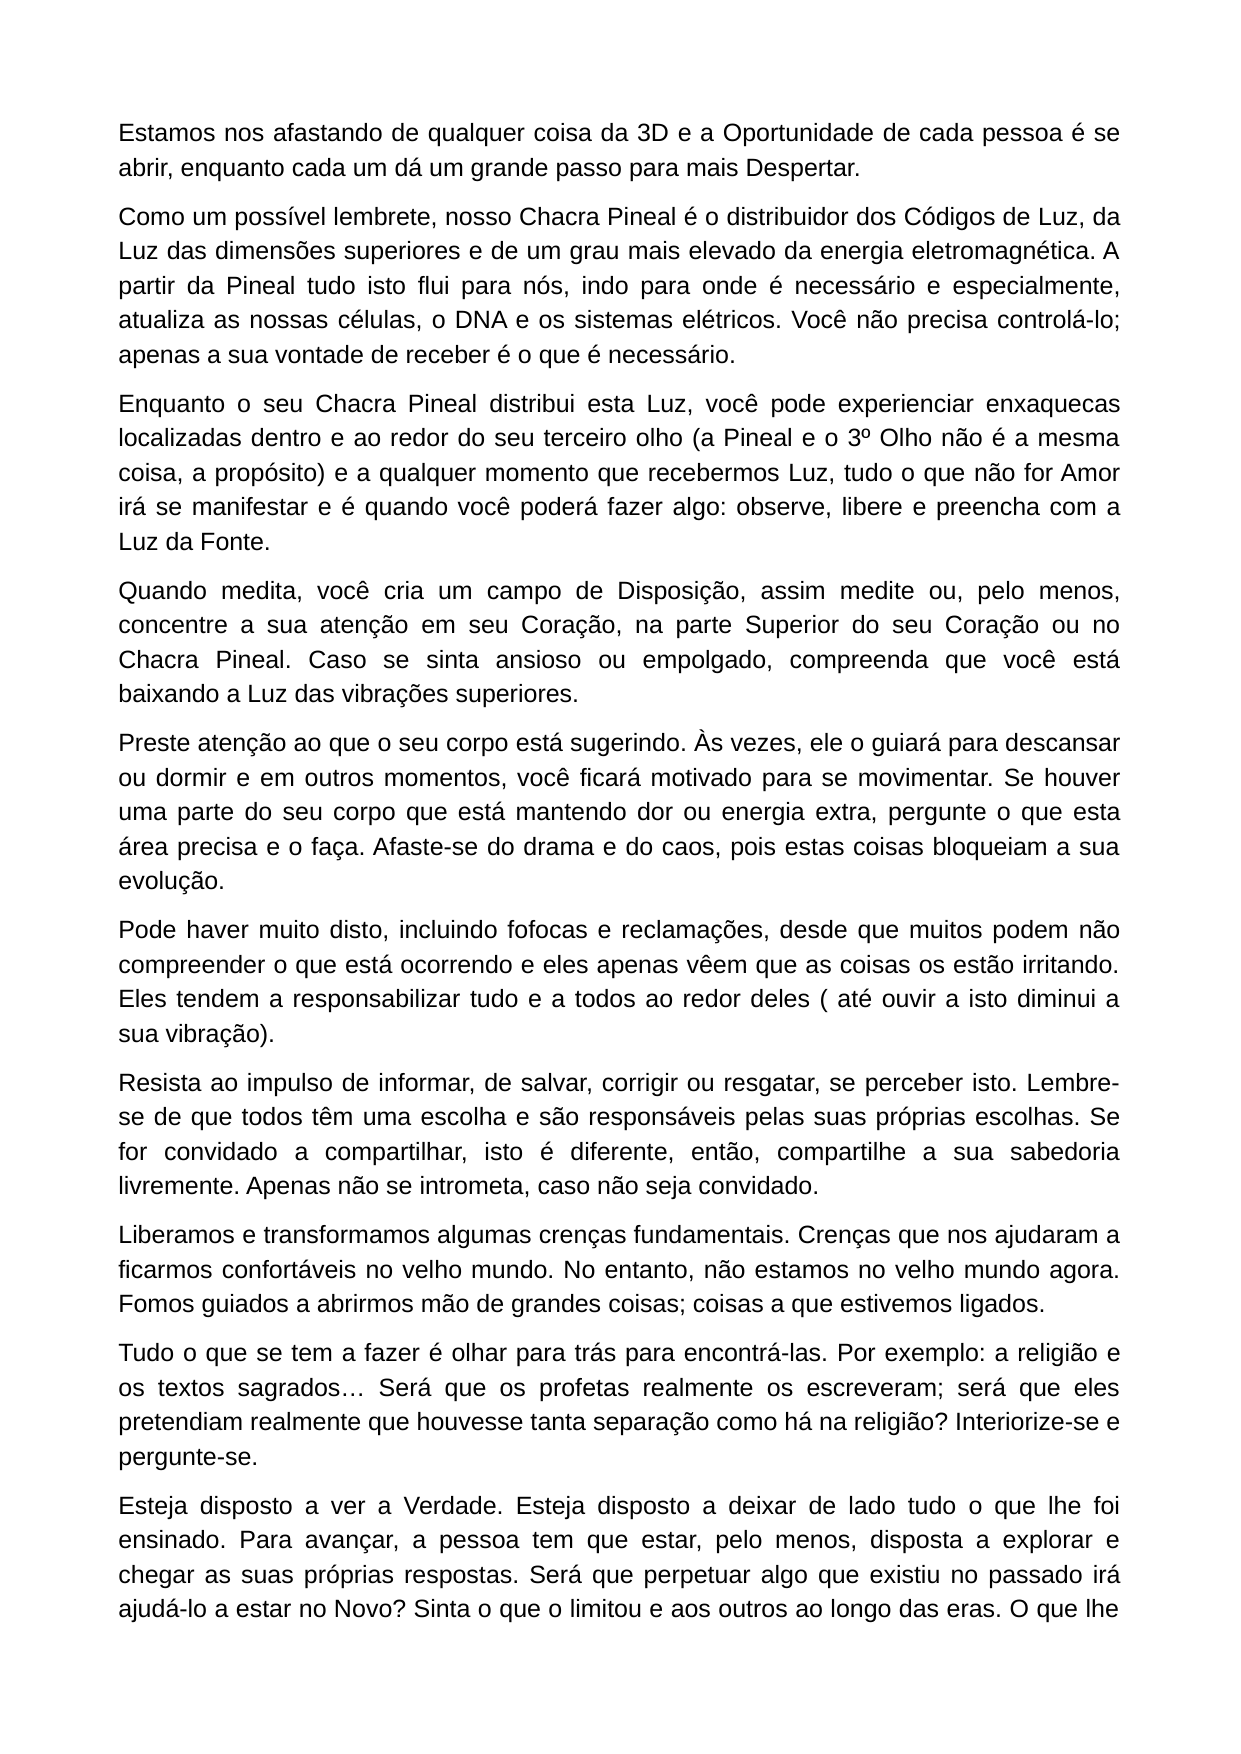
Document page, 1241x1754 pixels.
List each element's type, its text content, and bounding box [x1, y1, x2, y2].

text Liberamos e transformamos algumas crenças fundamentais. Crenças que nos ajudaram a ficarmos confortáveis no velho mundo. No entanto, não estamos no velho mundo agora. Fomos guiados a abrirmos mão de grandes coisas; coisas a que estivemos ligados. [118, 1220, 1122, 1318]
text Preste atenção ao que o seu corpo está sugerindo. Às vezes, ele o guiará para descansar ou dormir e em outros momentos, você ficará motivado para se movimentar. Se houver uma parte do seu corpo que está mantendo dor ou energia extra, pergunte o que esta área precisa e o faça. Afaste-se do drama e do caos, pois estas coisas bloqueiam a sua evolução. [118, 728, 1122, 895]
text Como um possível lembrete, nosso Chacra Pineal é o distribuidor dos Códigos de Luz, da Luz das dimensões superiores e de um grau mais elevado da energia eletromagnética. A partir da Pineal tudo isto flui para nós, indo para onde é necessário e especialmente, atualiza as nossas células, o DNA e os sistemas elétricos. Você não precisa controlá-lo; apenas a sua vontade de receber é o que é necessário. [118, 202, 1122, 368]
text Resista ao impulso de informar, de salvar, corrigir ou resgatar, se perceber isto. Lembre-se de que todos têm uma escolha e são responsáveis pelas suas próprias escolhas. Se for convidado a compartilhar, isto é diferente, então, compartilhe a sua sabedoria livremente. Apenas não se intrometa, caso não seja convidado. [118, 1068, 1122, 1200]
text Quando medita, você cria um campo de Disposição, assim medite ou, pelo menos, concentre a sua atenção em seu Coração, na parte Superior do seu Coração ou no Chacra Pineal. Caso se sinta ansioso ou empolgado, compreenda que você está baixando a Luz das vibrações superiores. [118, 576, 1122, 708]
text Enquanto o seu Chacra Pineal distribui esta Luz, você pode experienciar enxaquecas localizadas dentro e ao redor do seu terceiro olho (a Pineal e o 3º Olho não é a mesma coisa, a propósito) e a qualquer momento que recebermos Luz, tudo o que não for Amor irá se manifestar e é quando você poderá fazer algo: observe, libere e preencha com a Luz da Fonte. [118, 389, 1122, 555]
text Pode haver muito disto, incluindo fofocas e reclamações, desde que muitos podem não compreender o que está ocorrendo e eles apenas vêem que as coisas os estão irritando. Eles tendem a responsabilizar tudo e a todos ao redor deles ( até ouvir a isto diminui a sua vibração). [118, 915, 1122, 1047]
text Tudo o que se tem a fazer é olhar para trás para encontrá-las. Por exemplo: a religião e os textos sagrados… Será que os profetas realmente os escreveram; será que eles pretendiam realmente que houvesse tanta separação como há na religião? Interiorize-se e pergunte-se. [118, 1338, 1122, 1470]
text Esteja disposto a ver a Verdade. Esteja disposto a deixar de lado tudo o que lhe foi ensinado. Para avançar, a pessoa tem que estar, pelo menos, disposta a explorar e chegar as suas próprias respostas. Será que perpetuar algo que existiu no passado irá ajudá-lo a estar no Novo? Sinta o que o limitou e aos outros ao longo das eras. O que lhe [118, 1491, 1122, 1623]
text Estamos nos afastando de qualquer coisa da 3D e a Oportunidade de cada pessoa é se abrir, enquanto cada um dá um grande passo para mais Despertar. [118, 118, 1122, 181]
